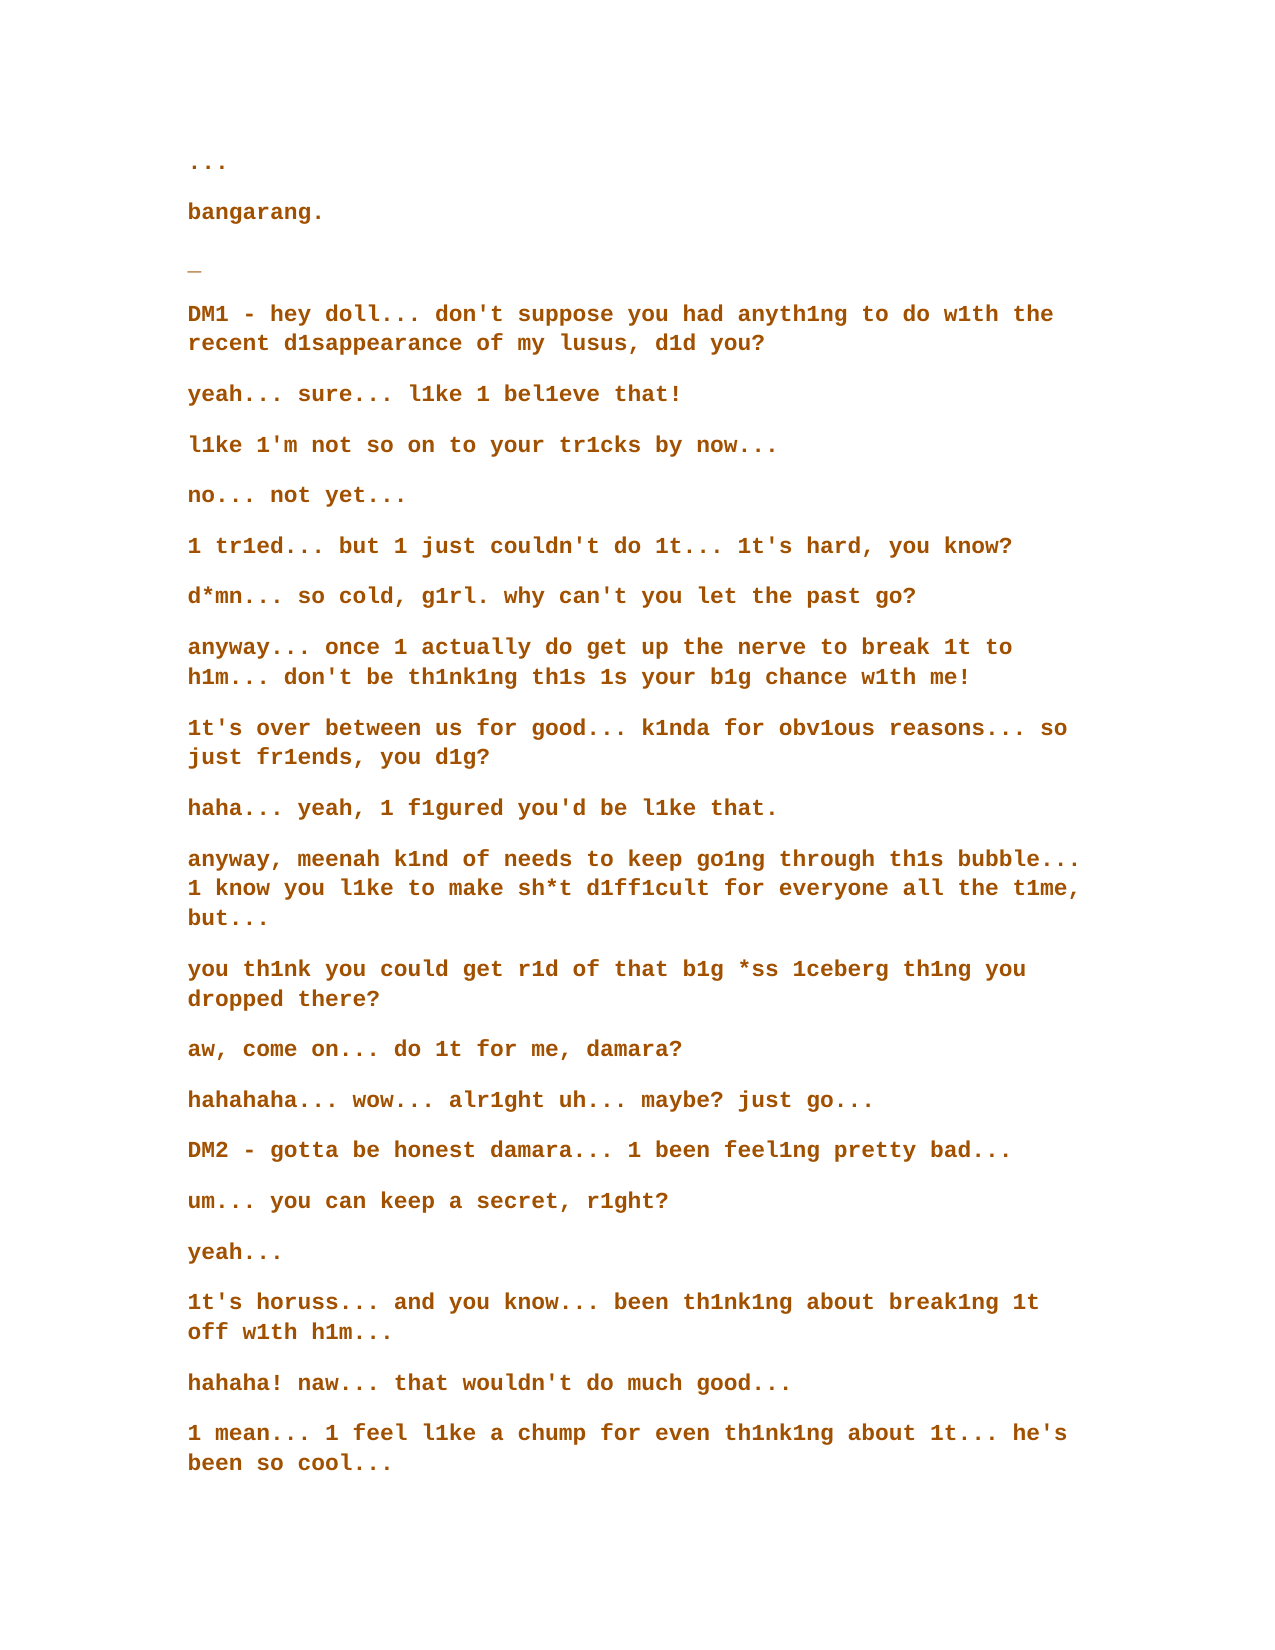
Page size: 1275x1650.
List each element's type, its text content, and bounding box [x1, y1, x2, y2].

text you th1nk you could get r1d of that b1g *ss 1ceberg th1ng you dropped there? [187, 957, 1087, 1013]
text anyway... once 1 actually do get up the nerve to break 1t to h1m... don't be th1nk1ng th1s 1s your b1g chance w1th me! [187, 635, 1087, 691]
text DM2 - gotta be honest damara... 1 been feel1ng pretty bad... [187, 1139, 1087, 1165]
text 1t's over between us for good... k1nda for obv1ous reasons... so just fr1ends, you d1g? [187, 716, 1087, 772]
text ... [187, 150, 1087, 176]
text _ [187, 251, 1087, 277]
text bangarang. [187, 201, 1087, 227]
text aw, come on... do 1t for me, damara? [187, 1037, 1087, 1063]
text yeah... [187, 1240, 1087, 1266]
text 1 tr1ed... but 1 just couldn't do 1t... 1t's hard, you know? [187, 534, 1087, 560]
text l1ke 1'm not so on to your tr1cks by now... [187, 433, 1087, 459]
text 1t's horuss... and you know... been th1nk1ng about break1ng 1t off w1th h1m... [187, 1291, 1087, 1346]
text um... you can keep a secret, r1ght? [187, 1189, 1087, 1215]
text no... not yet... [187, 483, 1087, 509]
text hahahaha... wow... alr1ght uh... maybe? just go... [187, 1088, 1087, 1114]
text d*mn... so cold, g1rl. why can't you let the past go? [187, 585, 1087, 611]
text DM1 - hey doll... don't suppose you had anyth1ng to do w1th the recent d1sappearance of my lusus, d1d you? [187, 302, 1087, 358]
text yeah... sure... l1ke 1 bel1eve that! [187, 382, 1087, 408]
text anyway, meenah k1nd of needs to keep go1ng through th1s bubble... 1 know you l1ke to make sh*t d1ff1cult for everyone all the t1me, but... [187, 847, 1087, 932]
text 1 mean... 1 feel l1ke a chump for even th1nk1ng about 1t... he's been so cool... [187, 1422, 1087, 1477]
text haha... yeah, 1 f1gured you'd be l1ke that. [187, 796, 1087, 822]
text hahaha! naw... that wouldn't do much good... [187, 1371, 1087, 1397]
